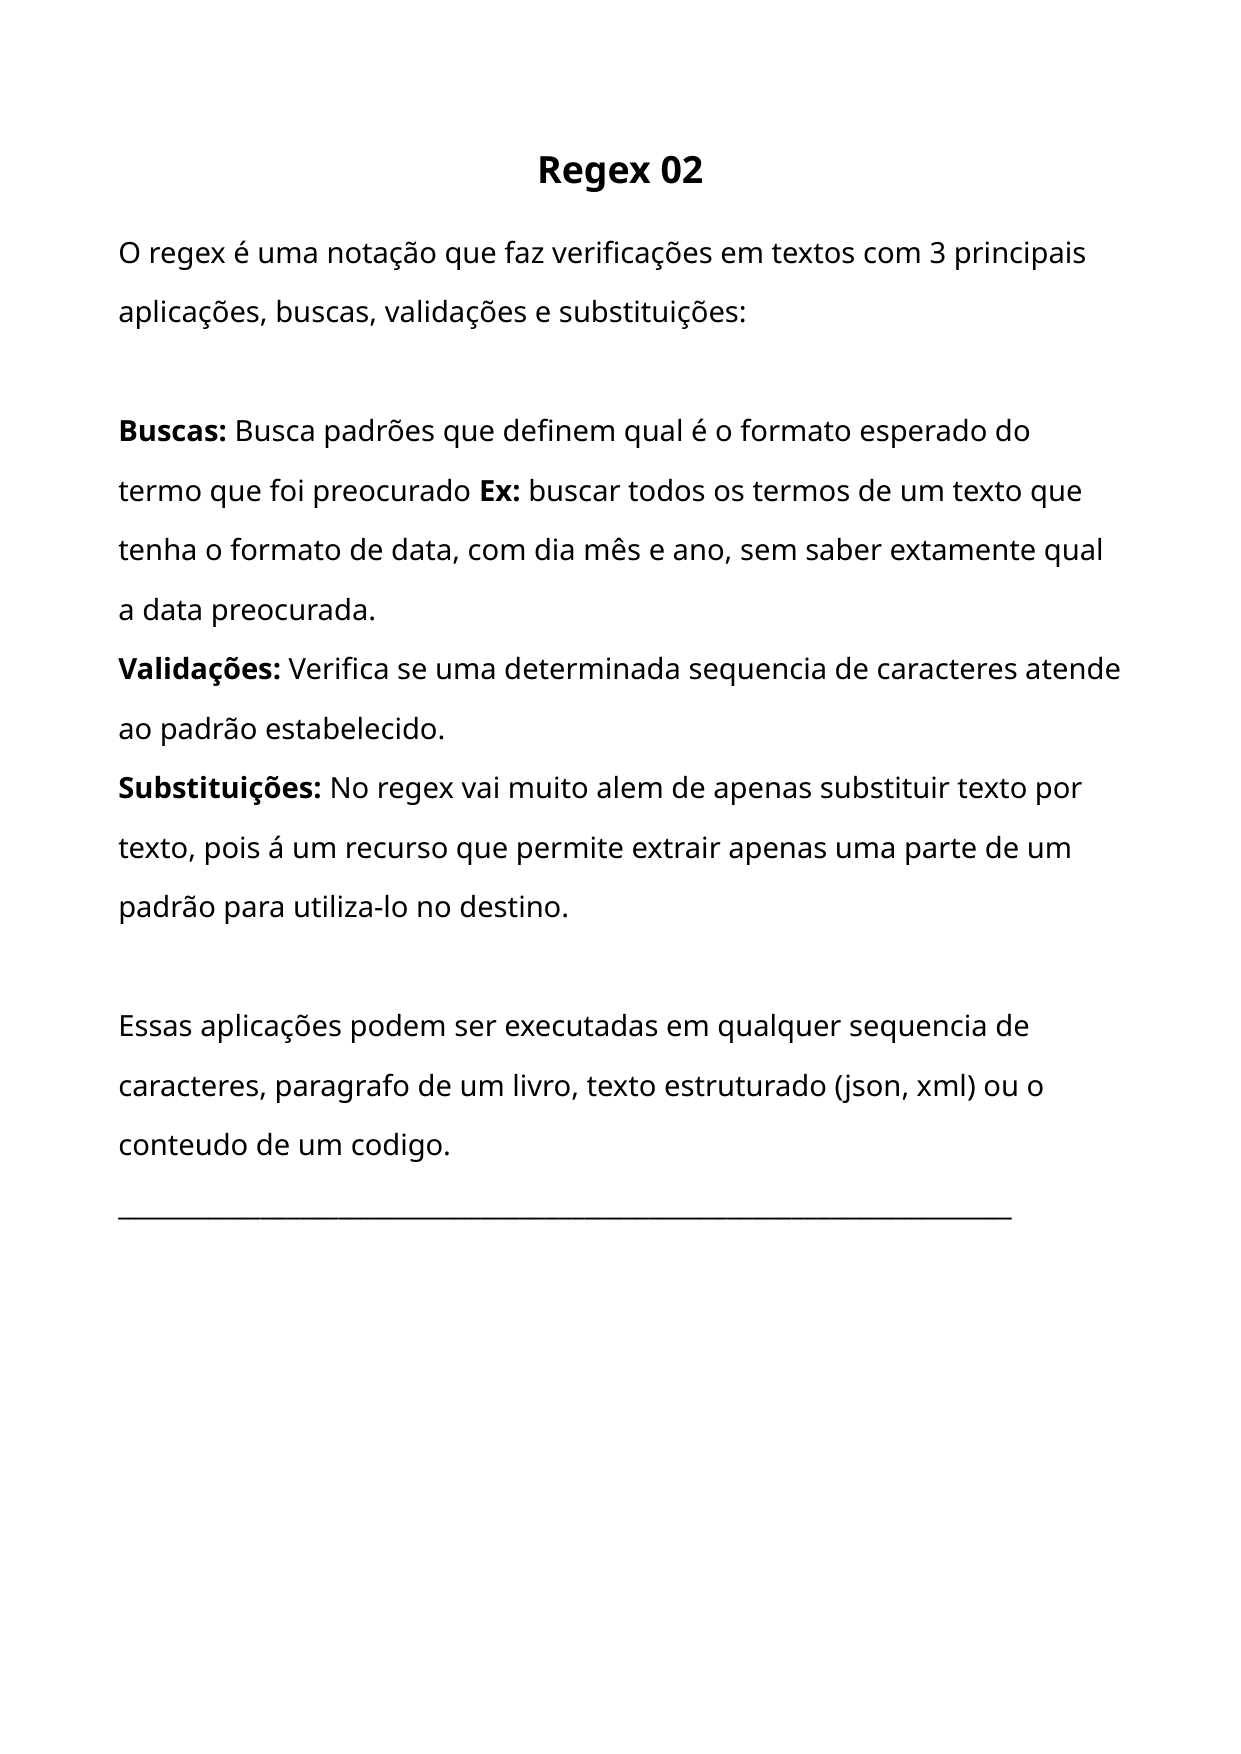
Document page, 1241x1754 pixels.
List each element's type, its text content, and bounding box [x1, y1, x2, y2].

text Buscas: Busca padrões que definem qual é o formato esperado do termo que foi preocurado Ex: buscar todos os termos de um texto que tenha o formato de data, com dia mês e ano, sem saber extamente qual a data preocurada. [118, 411, 1122, 629]
text Validações: Verifica se uma determinada sequencia de caracteres atende ao padrão estabelecido. [118, 648, 1122, 748]
text Essas aplicações podem ser executadas em qualquer sequencia de caracteres, paragrafo de um livro, texto estruturado (json, xml) ou o conteudo de um codigo. [118, 1005, 1122, 1164]
subtitle Regex 02 [118, 143, 1122, 194]
text O regex é uma notação que faz verificações em textos com 3 principais aplicações, buscas, validações e substituições: [118, 232, 1122, 331]
text _____________________________________________________________________ [118, 1184, 1122, 1223]
text Substituições: No regex vai muito alem de apenas substituir texto por texto, pois á um recurso que permite extrair apenas uma parte de um padrão para utiliza-lo no destino. [118, 767, 1122, 926]
